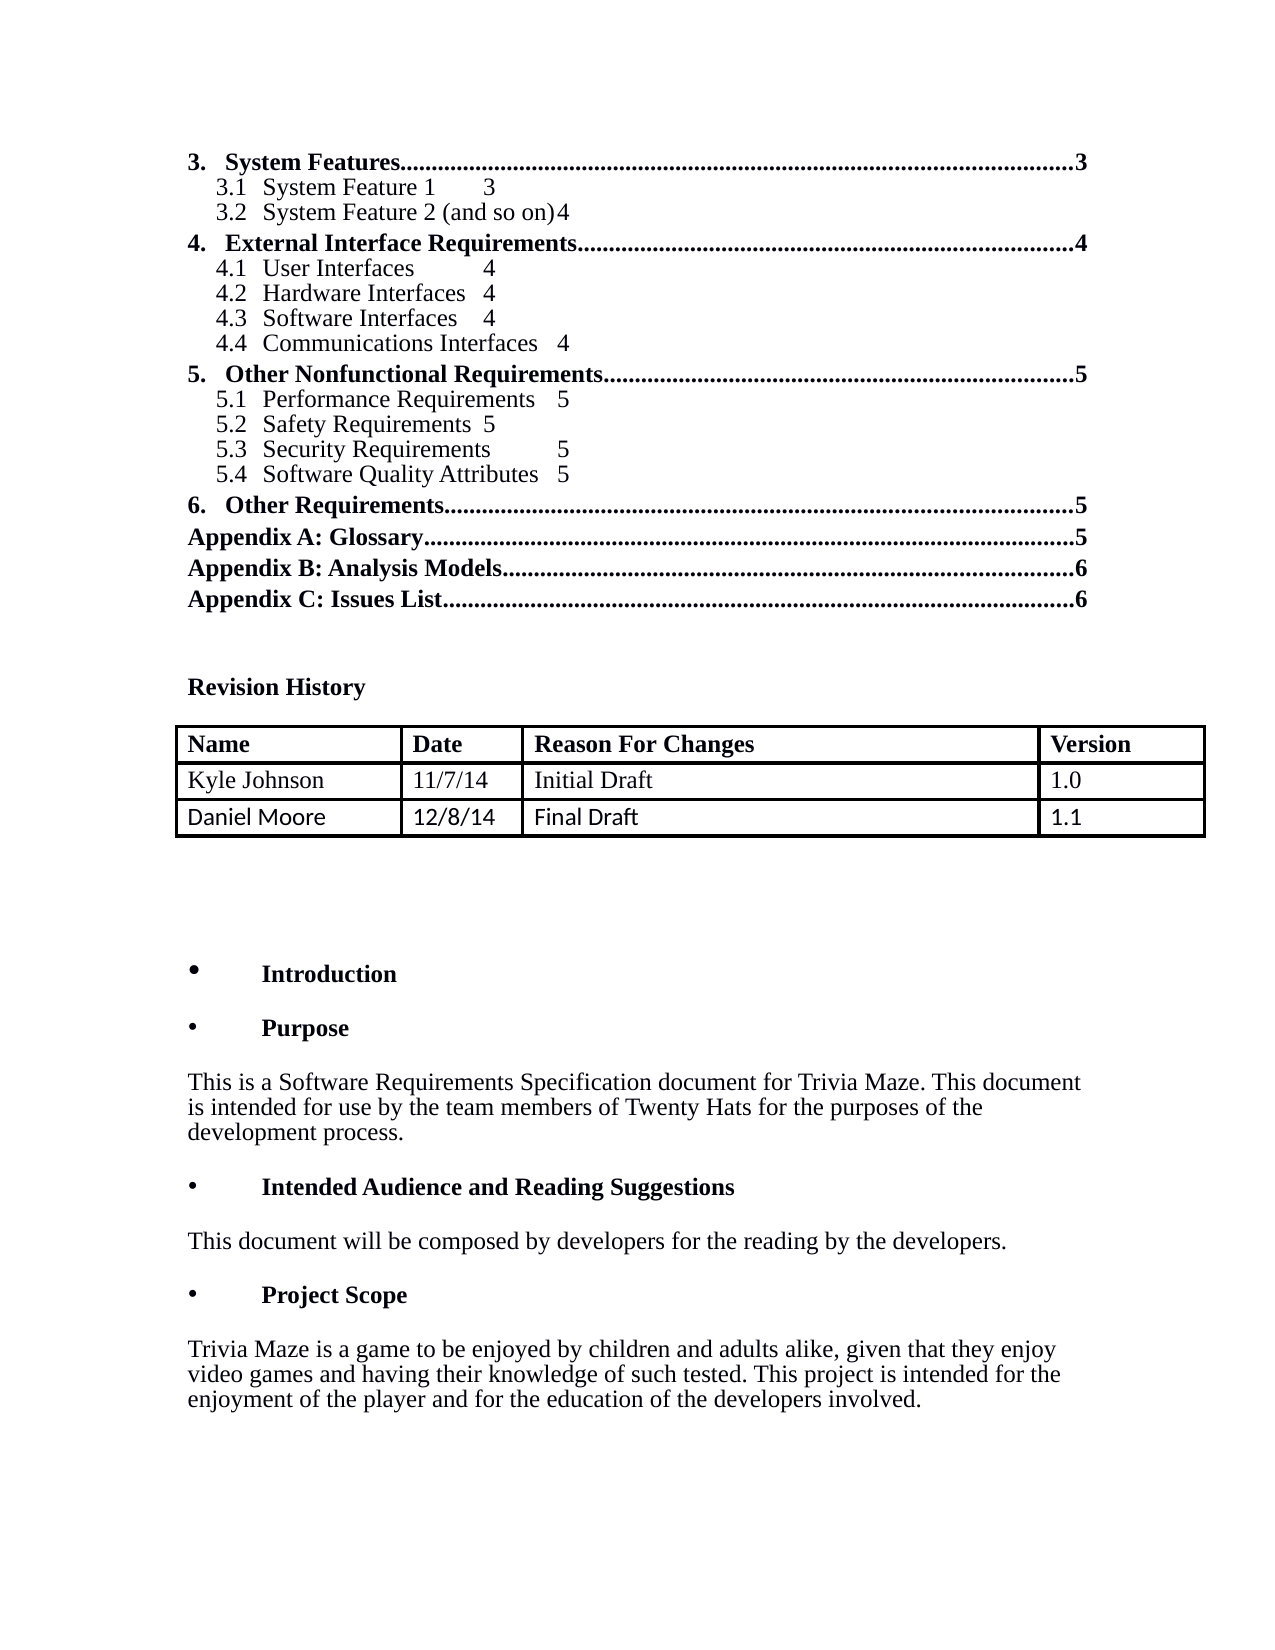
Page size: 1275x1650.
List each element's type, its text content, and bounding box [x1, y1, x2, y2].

text 5.1 Performance Requirements 5 [216, 387, 1087, 412]
table_cell Kyle Johnson [178, 765, 400, 798]
table_cell 11/7/14 [403, 765, 521, 798]
list Introduction [187, 962, 1087, 987]
text 4.3 Software Interfaces 4 [216, 306, 1087, 331]
table_header Version [1041, 728, 1203, 761]
table_header Date [403, 728, 521, 761]
table_cell 1.0 [1041, 765, 1203, 798]
table_cell Final Draft [524, 801, 1037, 834]
text 4. External Interface Requirements 4 [187, 231, 1087, 256]
text Trivia Maze is a game to be enjoyed by children and adults alike, given that they enjoy video games and having their knowledge of such tested. This project is intended for the enjoyment of the player and for the education of the developers involved. [187, 1337, 1087, 1412]
text 5. Other Nonfunctional Requirements 5 [187, 362, 1087, 387]
text Appendix A: Glossary 5 [187, 525, 1087, 550]
text 4.1 User Interfaces 4 [216, 256, 1087, 281]
table_cell Daniel Moore [178, 801, 400, 834]
text 4.2 Hardware Interfaces 4 [216, 281, 1087, 306]
text This document will be composed by developers for the reading by the developers. [187, 1229, 1087, 1254]
text 6. Other Requirements 5 [187, 494, 1087, 519]
table_header Name [178, 728, 400, 761]
text 5.3 Security Requirements 5 [216, 437, 1087, 462]
table_cell 12/8/14 [403, 801, 521, 834]
text Appendix C: Issues List 6 [187, 587, 1087, 612]
text Appendix B: Analysis Models 6 [187, 556, 1087, 581]
table_cell Initial Draft [524, 765, 1037, 798]
list Project Scope [187, 1283, 1087, 1308]
text 5.2 Safety Requirements 5 [216, 412, 1087, 437]
text 3.2 System Feature 2 (and so on) 4 [216, 200, 1087, 225]
text 4.4 Communications Interfaces 4 [216, 331, 1087, 356]
text Revision History [187, 675, 1087, 700]
list Intended Audience and Reading Suggestions [187, 1175, 1087, 1200]
text 5.4 Software Quality Attributes 5 [216, 462, 1087, 487]
text 3. System Features 3 [187, 150, 1087, 175]
table_header Reason For Changes [524, 728, 1037, 761]
list Purpose [187, 1017, 1087, 1042]
table_cell 1.1 [1041, 801, 1203, 834]
text 3.1 System Feature 1 3 [216, 175, 1087, 200]
text This is a Software Requirements Specification document for Trivia Maze. This document is intended for use by the team members of Twenty Hats for the purposes of the development process. [187, 1071, 1087, 1146]
